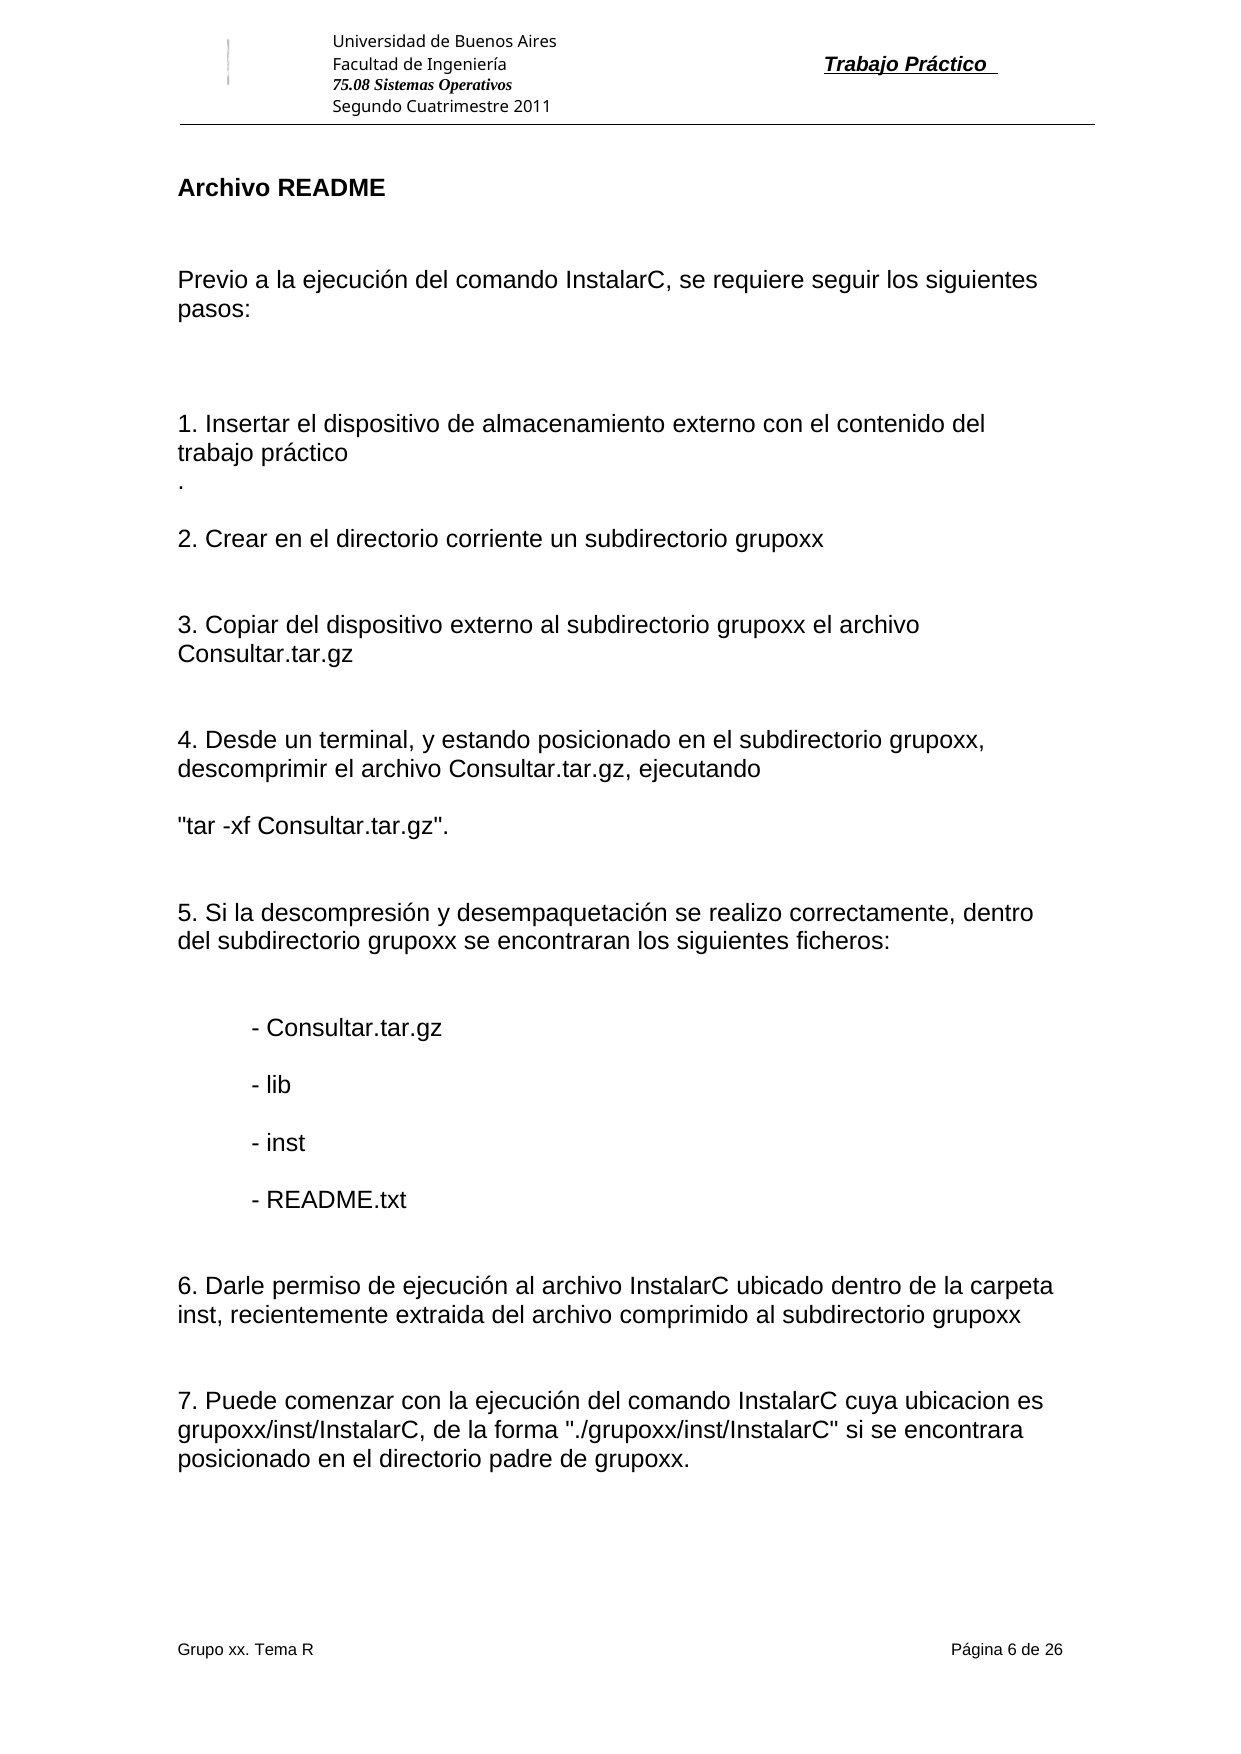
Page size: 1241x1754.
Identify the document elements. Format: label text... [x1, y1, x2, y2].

text - inst [177, 1128, 1063, 1156]
text 5. Si la descompresión y desempaquetación se realizo correctamente, dentro del subdirectorio grupoxx se encontraran los siguientes ficheros: [177, 898, 1063, 955]
text 6. Darle permiso de ejecución al archivo InstalarC ubicado dentro de la carpeta inst, recientemente extraida del archivo comprimido al subdirectorio grupoxx [177, 1271, 1063, 1329]
text - lib [177, 1070, 1063, 1099]
text . [177, 466, 1063, 495]
text 4. Desde un terminal, y estando posicionado en el subdirectorio grupoxx, descomprimir el archivo Consultar.tar.gz, ejecutando [177, 725, 1063, 783]
text 2. Crear en el directorio corriente un subdirectorio grupoxx [177, 524, 1063, 553]
subtitle Archivo README [177, 173, 1063, 201]
text - README.txt [177, 1185, 1063, 1214]
text - Consultar.tar.gz [177, 1013, 1063, 1041]
text "tar -xf Consultar.tar.gz". [177, 811, 1063, 840]
text 7. Puede comenzar con la ejecución del comando InstalarC cuya ubicacion es grupoxx/inst/InstalarC, de la forma "./grupoxx/inst/InstalarC" si se encontrara posicionado en el directorio padre de grupoxx. [177, 1386, 1063, 1473]
text 3. Copiar del dispositivo externo al subdirectorio grupoxx el archivo Consultar.tar.gz [177, 610, 1063, 668]
text 1. Insertar el dispositivo de almacenamiento externo con el contenido del trabajo práctico [177, 409, 1063, 466]
text Previo a la ejecución del comando InstalarC, se requiere seguir los siguientes pasos: [177, 265, 1063, 323]
